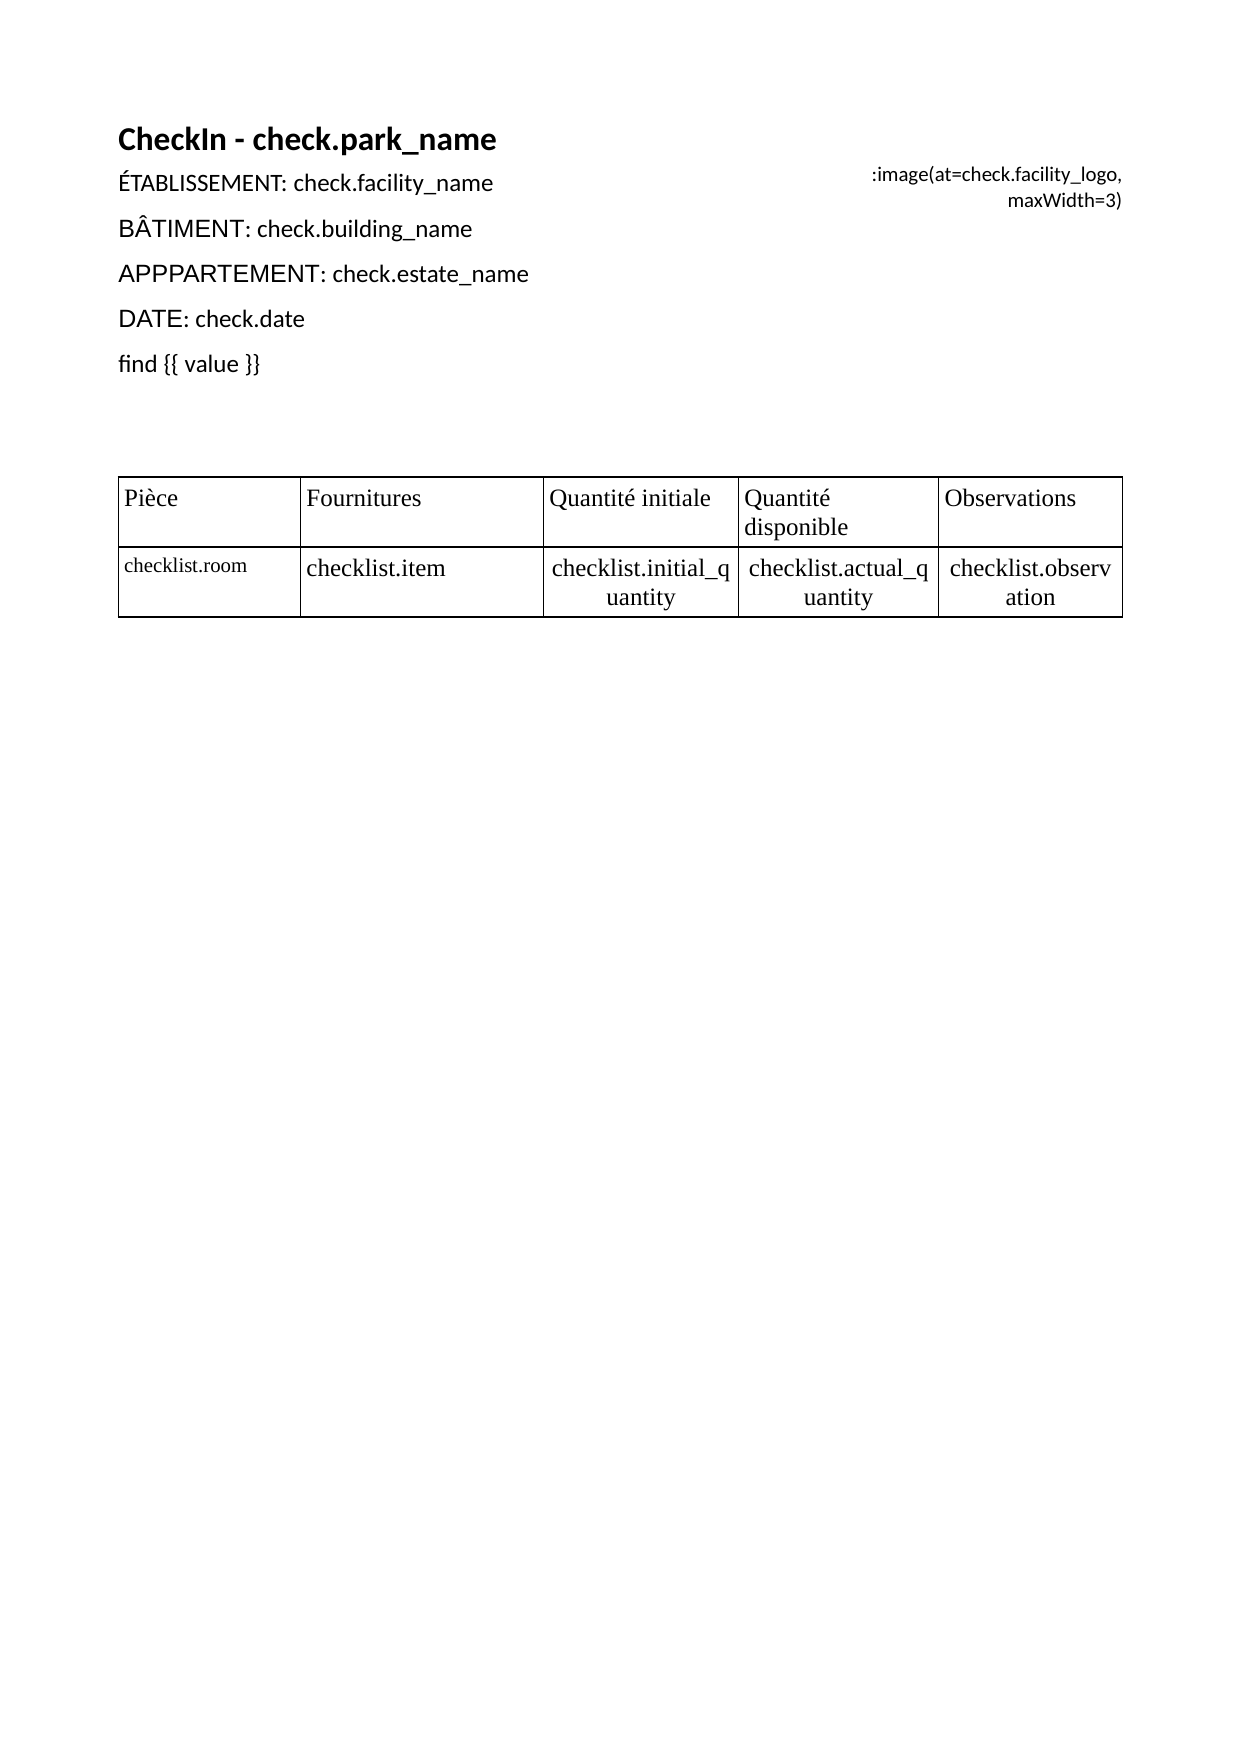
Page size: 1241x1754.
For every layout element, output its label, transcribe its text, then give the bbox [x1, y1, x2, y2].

table_header Quantité disponible [739, 478, 938, 546]
text APPPARTEMENT: check.estate_name [118, 258, 797, 288]
text ÉTABLISSEMENT: check.facility_name [118, 168, 797, 198]
text find {{ value }} [118, 348, 797, 378]
table_cell checklist.item [301, 548, 543, 616]
text BÂTIMENT: check.building_name [118, 213, 797, 243]
table_cell checklist.initial_quantity [544, 548, 738, 616]
table_cell checklist.observation [939, 548, 1122, 616]
table_header Observations [939, 478, 1122, 546]
table_cell checklist.actual_quantity [739, 548, 938, 616]
table_cell checklist.room [119, 548, 300, 616]
table_header Fournitures [301, 478, 543, 546]
table_header Pièce [119, 478, 300, 546]
text CheckIn - check.park_name [118, 118, 797, 159]
table_header Quantité initiale [544, 478, 738, 546]
text :image(at=check.facility_logo, maxWidth=3) [827, 161, 1122, 212]
text DATE: check.date [118, 303, 797, 333]
